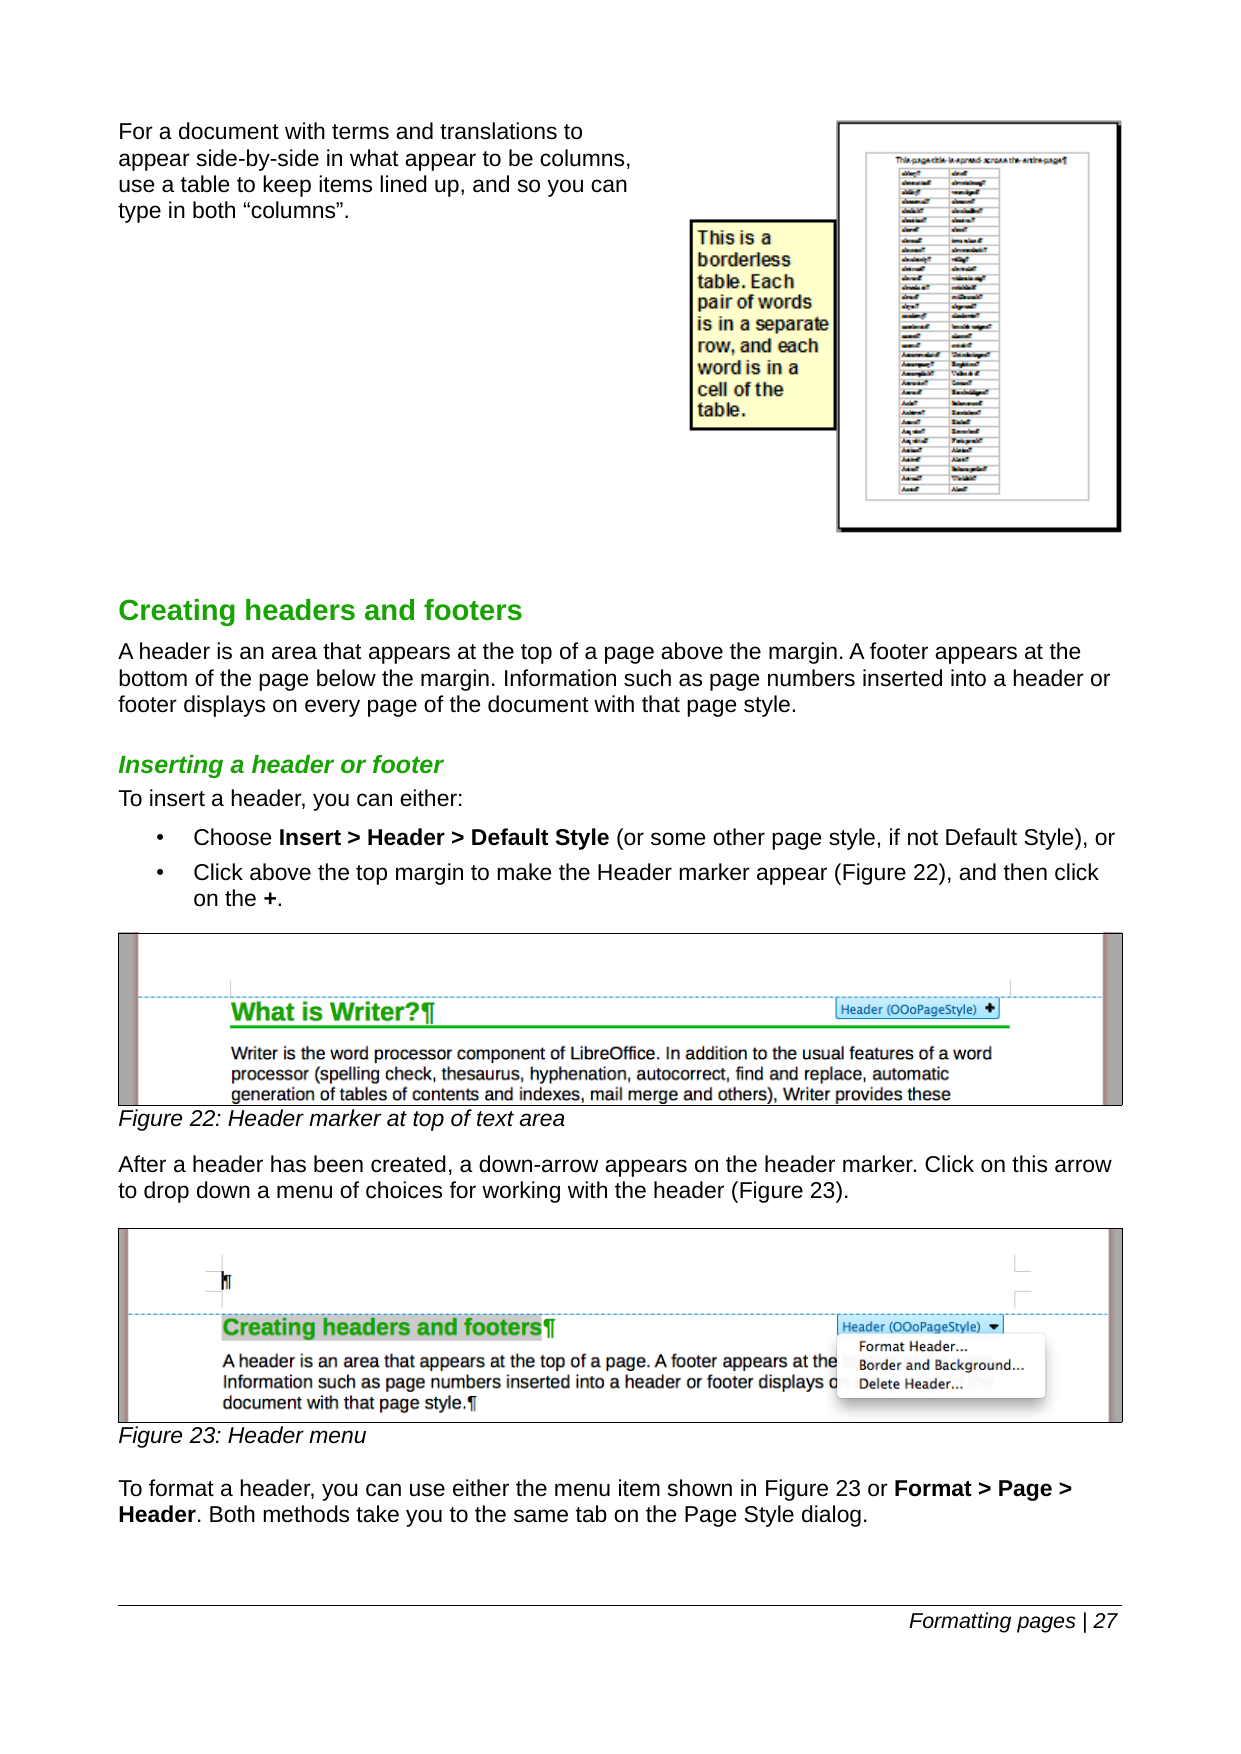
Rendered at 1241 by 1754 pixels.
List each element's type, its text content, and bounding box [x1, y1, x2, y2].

text Figure 22: Header marker at top of text area [118, 1106, 1122, 1131]
list Choose Insert > Header > Default Style (or some other page style, if not Default Style), or [156, 824, 1122, 850]
subtitle Inserting a header or footer [118, 750, 1122, 779]
picture [687, 118, 1126, 534]
picture [119, 1229, 1122, 1422]
text After a header has been created, a down-arrow appears on the header marker. Click on this arrow to drop down a menu of choices for working with the header (Figure 23). [118, 1151, 1122, 1204]
text To format a header, you can use either the menu item shown in Figure 23 or Format > Page > Header. Both methods take you to the same tab on the Page Style dialog. [118, 1475, 1122, 1527]
text To insert a header, you can either: [118, 785, 1122, 811]
subtitle Creating headers and footers [118, 593, 1122, 626]
table_cell For a document with terms and translations to appear side-by-side in what appear to be columns, use a table to keep items lined up, and so you can type in both “columns”. [118, 118, 651, 563]
table_cell [651, 118, 1126, 563]
text A header is an area that appears at the top of a page above the margin. A footer appears at the bottom of the page below the margin. Information such as page numbers inserted into a header or footer displays on every page of the document with that page style. [118, 638, 1122, 717]
list Click above the top margin to make the Header marker appear (Figure 22), and then click on the +. [156, 859, 1122, 912]
picture [119, 934, 1122, 1105]
text Figure 23: Header menu [118, 1423, 1122, 1448]
